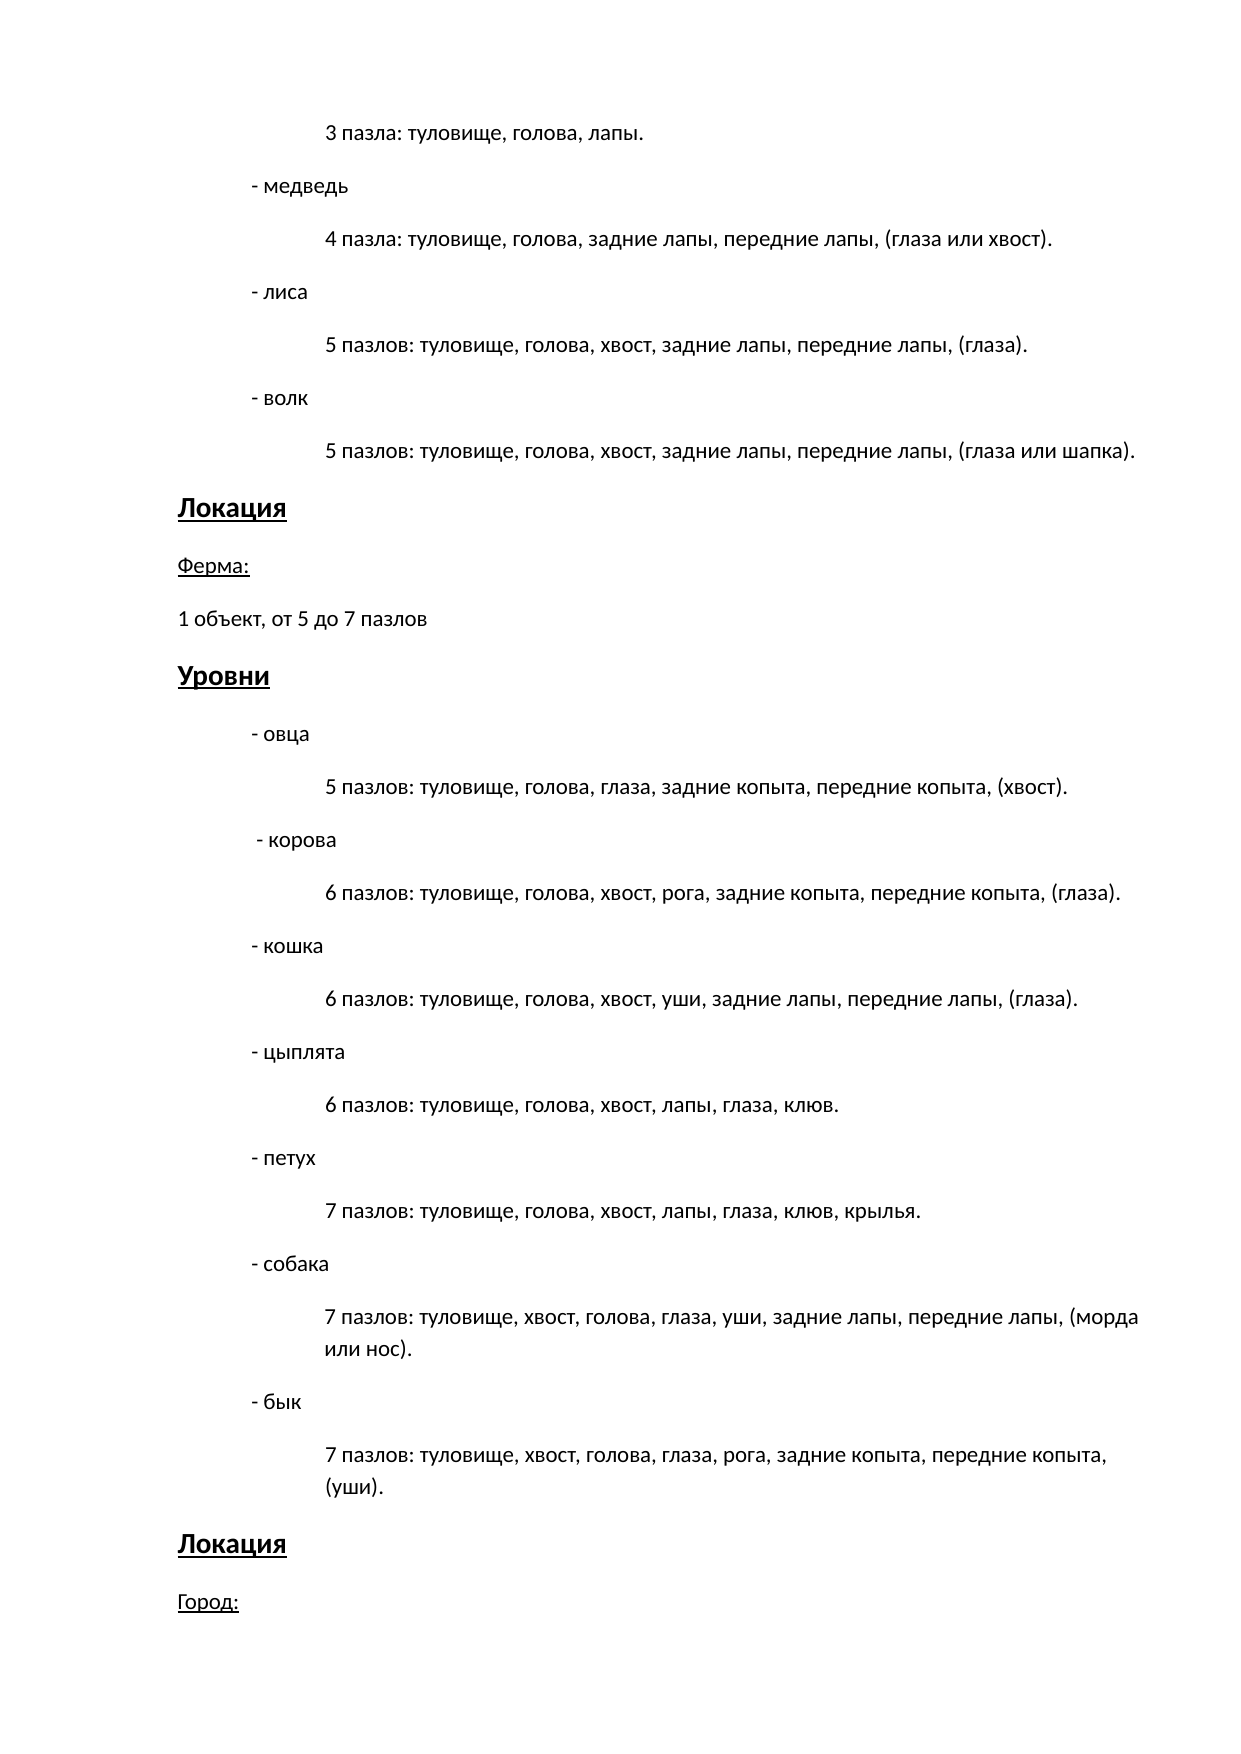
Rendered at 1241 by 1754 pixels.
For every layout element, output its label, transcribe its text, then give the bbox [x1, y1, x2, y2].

text 6 пазлов: туловище, голова, хвост, уши, задние лапы, передние лапы, (глаза). [177, 984, 1152, 1012]
text 1 объект, от 5 до 7 пазлов [177, 604, 1152, 632]
text - лиса [177, 277, 1152, 305]
text Локация [177, 489, 1152, 525]
text - медведь [177, 171, 1152, 199]
text - бык [177, 1387, 1152, 1415]
text Город: [177, 1587, 1152, 1615]
text 5 пазлов: туловище, голова, хвост, задние лапы, передние лапы, (глаза или шапка). [177, 436, 1152, 464]
text Ферма: [177, 551, 1152, 579]
text - волк [177, 383, 1152, 411]
text - цыплята [177, 1037, 1152, 1065]
text - петух [177, 1143, 1152, 1171]
text 4 пазла: туловище, голова, задние лапы, передние лапы, (глаза или хвост). [177, 224, 1152, 252]
text 7 пазлов: туловище, хвост, голова, глаза, рога, задние копыта, передние копыта, (уши). [325, 1440, 1152, 1501]
text Локация [177, 1526, 1152, 1561]
text 6 пазлов: туловище, голова, хвост, рога, задние копыта, передние копыта, (глаза). [177, 878, 1152, 906]
text - овца [177, 719, 1152, 747]
text Уровни [177, 657, 1152, 693]
text - собака [177, 1249, 1152, 1277]
text - кошка [177, 931, 1152, 959]
text 7 пазлов: туловище, хвост, голова, глаза, уши, задние лапы, передние лапы, (морда или нос). [324, 1302, 1152, 1362]
text 6 пазлов: туловище, голова, хвост, лапы, глаза, клюв. [177, 1090, 1152, 1118]
text 7 пазлов: туловище, голова, хвост, лапы, глаза, клюв, крылья. [177, 1196, 1152, 1224]
text 3 пазла: туловище, голова, лапы. [177, 118, 1152, 146]
text 5 пазлов: туловище, голова, глаза, задние копыта, передние копыта, (хвост). [177, 772, 1152, 800]
text - корова [177, 825, 1152, 853]
text 5 пазлов: туловище, голова, хвост, задние лапы, передние лапы, (глаза). [177, 330, 1152, 358]
